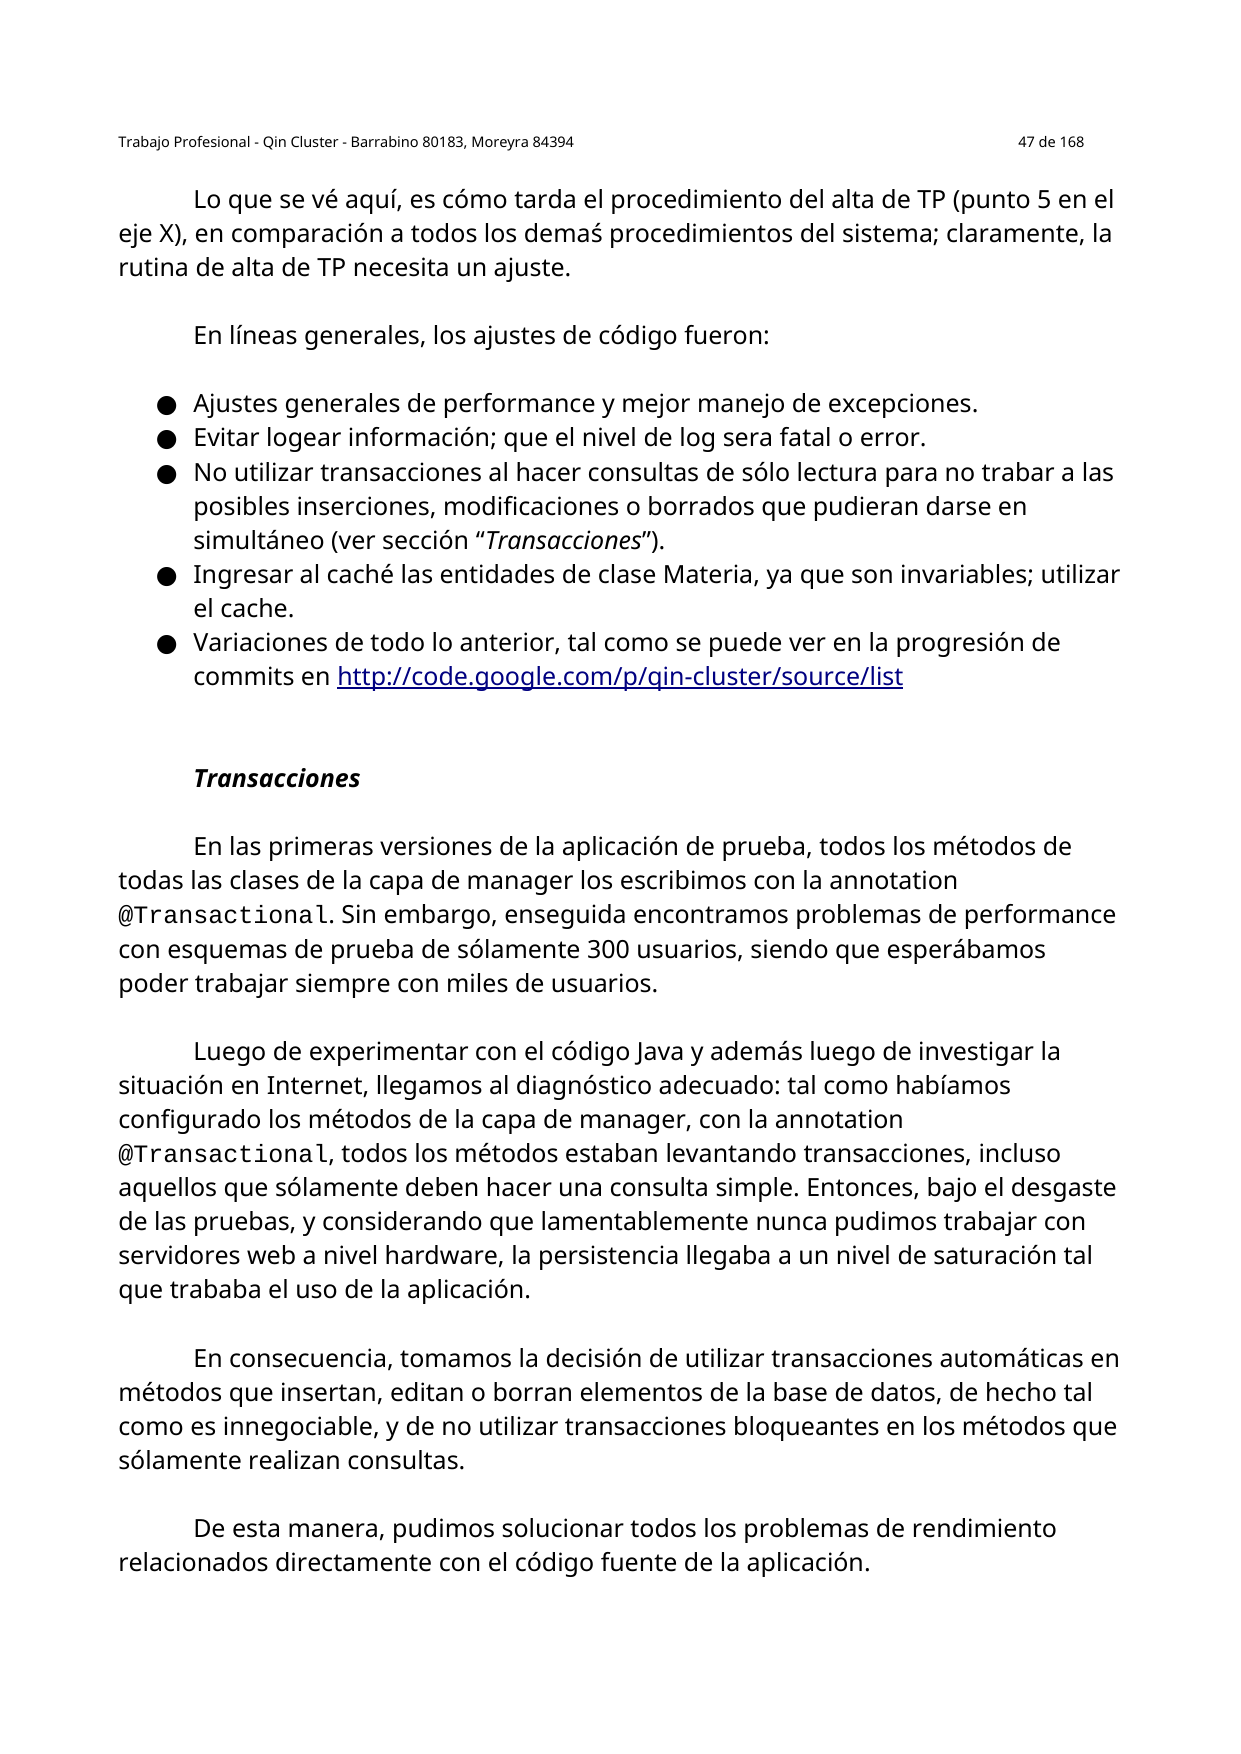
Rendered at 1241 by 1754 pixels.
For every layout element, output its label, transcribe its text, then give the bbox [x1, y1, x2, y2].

list Variaciones de todo lo anterior, tal como se puede ver en la progresión de commits en http://code.google.com/p/qin-cluster/source/list [156, 624, 1122, 693]
list Ingresar al caché las entidades de clase Materia, ya que son invariables; utilizar el cache. [156, 556, 1122, 624]
text De esta manera, pudimos solucionar todos los problemas de rendimiento relacionados directamente con el código fuente de la aplicación. [118, 1511, 1122, 1579]
text En las primeras versiones de la aplicación de prueba, todos los métodos de todas las clases de la capa de manager los escribimos con la annotation @Transactional. Sin embargo, enseguida encontramos problemas de performance con esquemas de prueba de sólamente 300 usuarios, siendo que esperábamos poder trabajar siempre con miles de usuarios. [118, 829, 1122, 999]
text Luego de experimentar con el código Java y además luego de investigar la situación en Internet, llegamos al diagnóstico adecuado: tal como habíamos configurado los métodos de la capa de manager, con la annotation @Transactional, todos los métodos estaban levantando transacciones, incluso aquellos que sólamente deben hacer una consulta simple. Entonces, bajo el desgaste de las pruebas, y considerando que lamentablemente nunca pudimos trabajar con servidores web a nivel hardware, la persistencia llegaba a un nivel de saturación tal que trababa el uso de la aplicación. [118, 1033, 1122, 1306]
text Lo que se vé aquí, es cómo tarda el procedimiento del alta de TP (punto 5 en el eje X), en comparación a todos los demaś procedimientos del sistema; claramente, la rutina de alta de TP necesita un ajuste. [118, 182, 1122, 284]
text Transacciones [118, 761, 1122, 795]
list No utilizar transacciones al hacer consultas de sólo lectura para no trabar a las posibles inserciones, modificaciones o borrados que pudieran darse en simultáneo (ver sección “Transacciones”). [156, 454, 1122, 556]
text En consecuencia, tomamos la decisión de utilizar transacciones automáticas en métodos que insertan, editan o borran elementos de la base de datos, de hecho tal como es innegociable, y de no utilizar transacciones bloqueantes en los métodos que sólamente realizan consultas. [118, 1340, 1122, 1476]
list Evitar logear información; que el nivel de log sera fatal o error. [156, 420, 1122, 454]
list Ajustes generales de performance y mejor manejo de excepciones. [156, 386, 1122, 420]
text En líneas generales, los ajustes de código fueron: [118, 318, 1122, 352]
